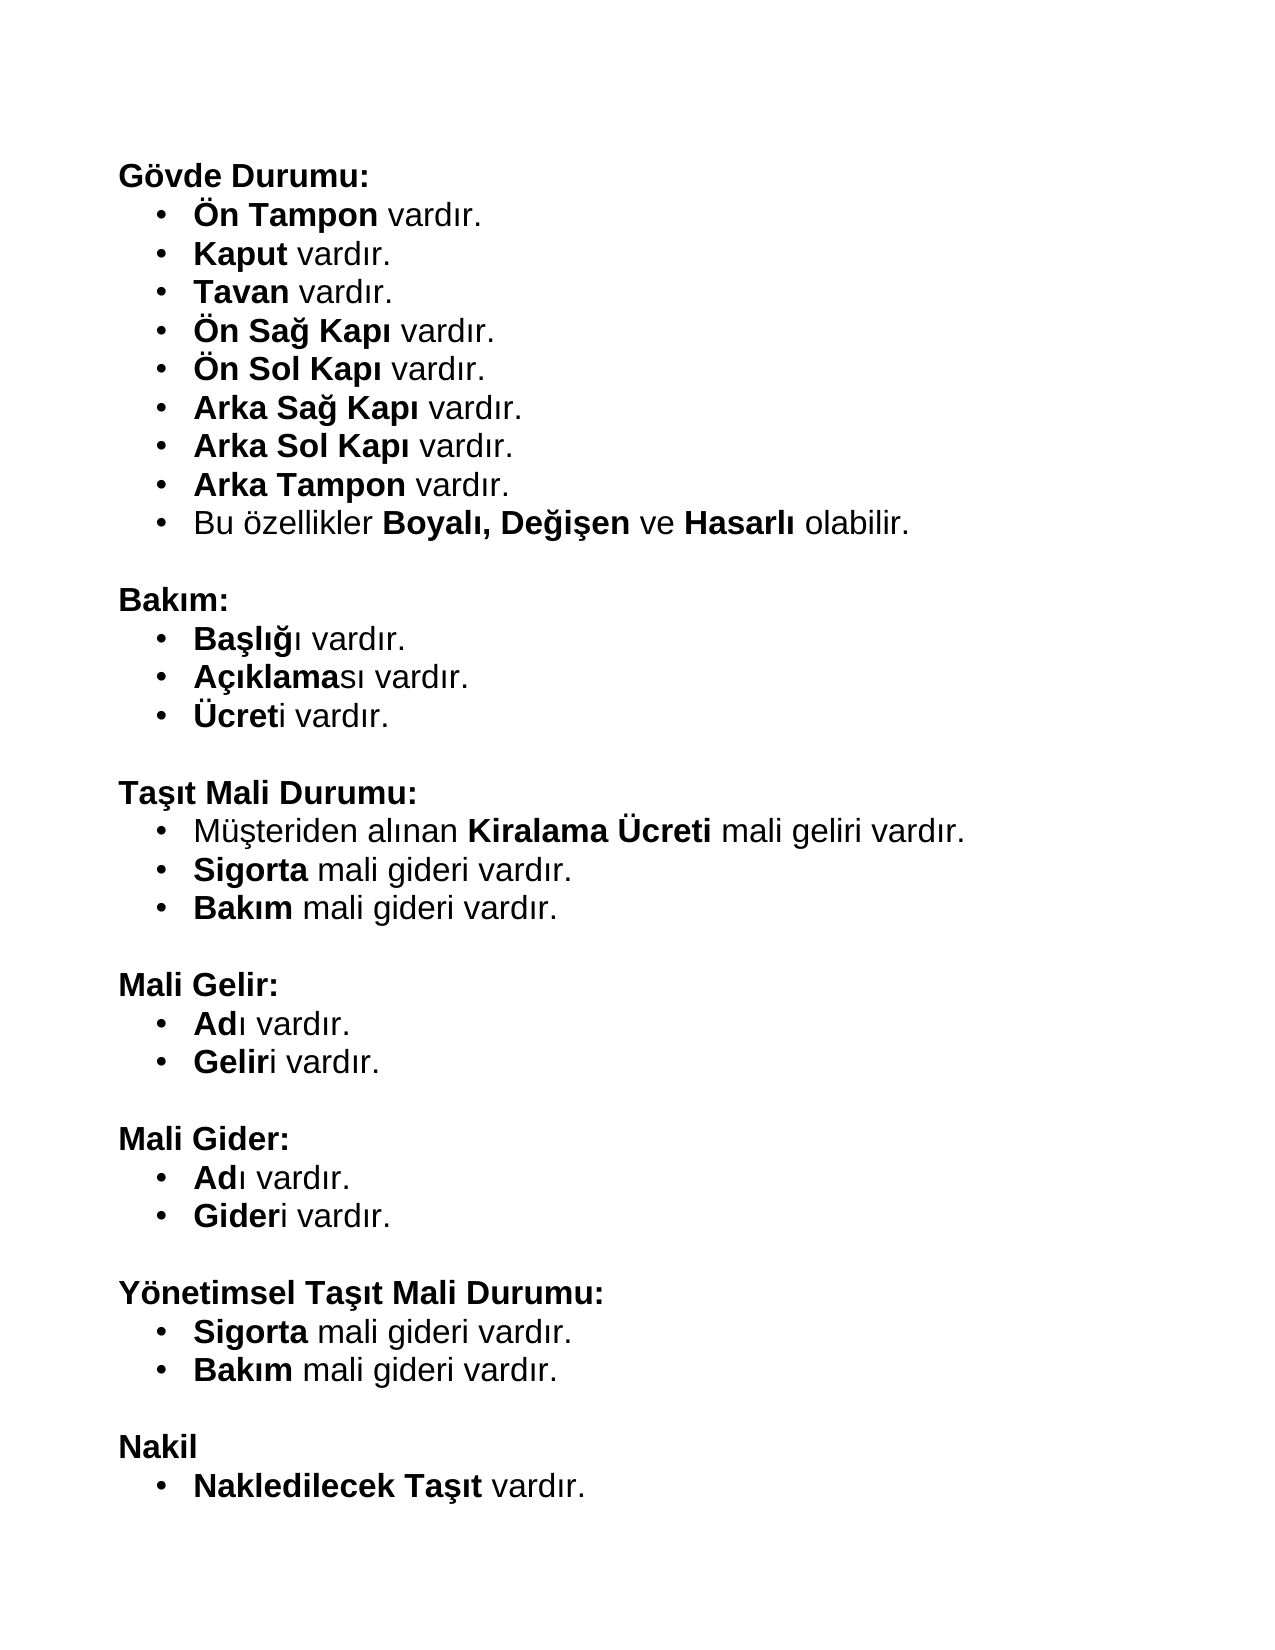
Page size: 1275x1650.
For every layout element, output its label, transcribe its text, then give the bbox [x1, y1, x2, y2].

list Kaput vardır. [156, 233, 1157, 272]
list Açıklaması vardır. [156, 657, 1157, 696]
list Geliri vardır. [156, 1042, 1157, 1081]
text Nakil [118, 1427, 1157, 1466]
list Bakım mali gideri vardır. [156, 888, 1157, 927]
list Tavan vardır. [156, 272, 1157, 311]
list Müşteriden alınan Kiralama Ücreti mali geliri vardır. [156, 811, 1157, 850]
list Arka Sol Kapı vardır. [156, 426, 1157, 465]
list Başlığı vardır. [156, 619, 1157, 657]
list Ön Sol Kapı vardır. [156, 349, 1157, 388]
list Sigorta mali gideri vardır. [156, 1312, 1157, 1350]
list Ücreti vardır. [156, 696, 1157, 734]
list Ön Sağ Kapı vardır. [156, 311, 1157, 349]
text Mali Gelir: [118, 965, 1157, 1004]
list Arka Sağ Kapı vardır. [156, 388, 1157, 426]
list Adı vardır. [156, 1158, 1157, 1196]
list Arka Tampon vardır. [156, 465, 1157, 503]
text Mali Gider: [118, 1119, 1157, 1158]
list Nakledilecek Taşıt vardır. [156, 1466, 1157, 1504]
text Yönetimsel Taşıt Mali Durumu: [118, 1273, 1157, 1312]
list Bakım mali gideri vardır. [156, 1350, 1157, 1389]
list Adı vardır. [156, 1004, 1157, 1042]
list Ön Tampon vardır. [156, 195, 1157, 233]
text Gövde Durumu: [118, 157, 1157, 195]
list Sigorta mali gideri vardır. [156, 850, 1157, 888]
list Gideri vardır. [156, 1196, 1157, 1235]
list Bu özellikler Boyalı, Değişen ve Hasarlı olabilir. [156, 503, 1157, 542]
text Taşıt Mali Durumu: [118, 773, 1157, 811]
text Bakım: [118, 580, 1157, 619]
